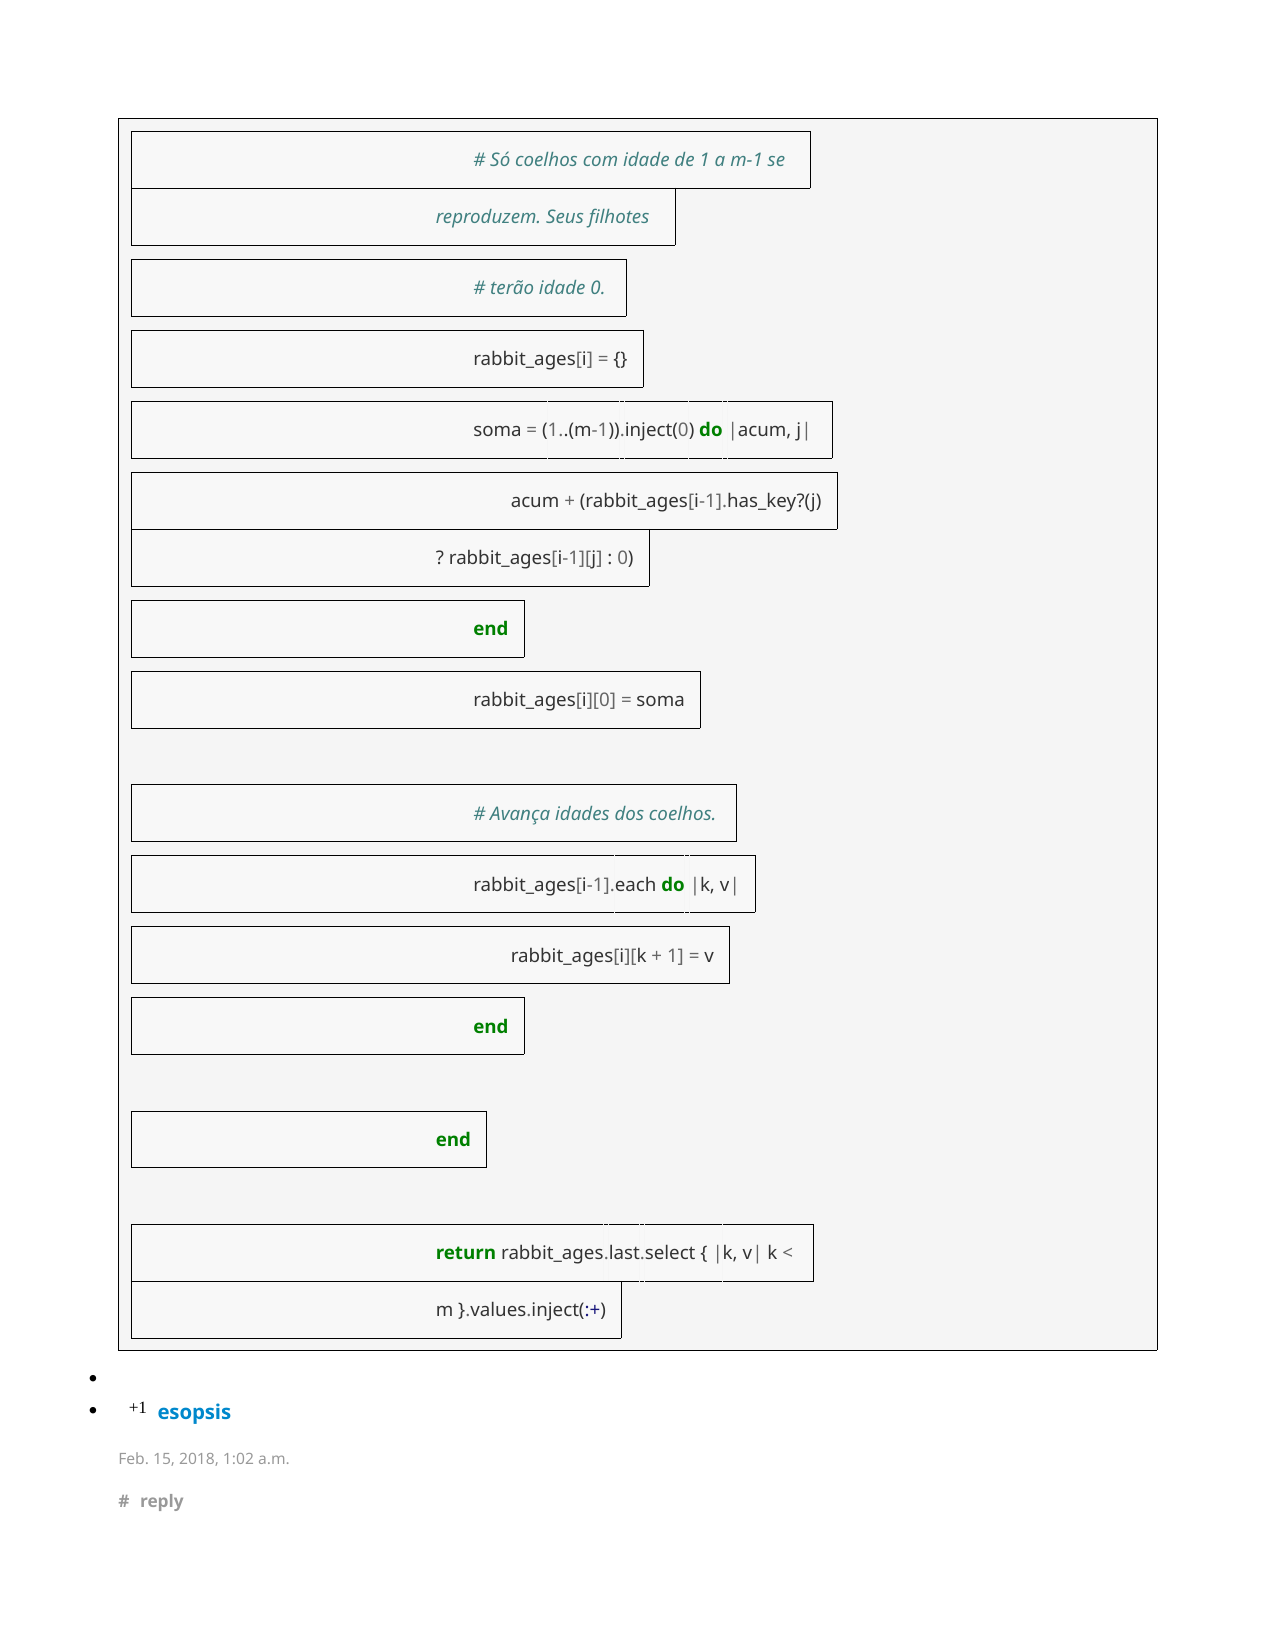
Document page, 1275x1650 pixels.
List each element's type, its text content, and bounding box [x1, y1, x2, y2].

list end [119, 1098, 1157, 1167]
list esopsis [118, 1397, 1157, 1426]
list rabbit_ages[i][k + 1] = v [119, 914, 1157, 983]
list soma = (1..(m-1)).inject(0) do |acum, j| [119, 388, 1157, 458]
list # Avança idades dos coelhos. [119, 772, 1157, 841]
list rabbit_ages[i][0] = soma [119, 658, 1157, 728]
list end [119, 985, 1157, 1054]
list +1 [118, 1397, 157, 1417]
list end [119, 587, 1157, 657]
list # terão idade 0. [119, 246, 1157, 316]
list Feb. 15, 2018, 1:02 a.m. [118, 1441, 1157, 1469]
list acum + (rabbit_ages[i-1].has_key?(j) ? rabbit_ages[i-1][j] : 0) [119, 459, 1157, 586]
list rabbit_ages[i-1].each do |k, v| [119, 843, 1157, 912]
list # reply [118, 1485, 1157, 1513]
list return rabbit_ages.last.select { |k, v| k < m }.values.inject(:+) [119, 1211, 1157, 1350]
list rabbit_ages[i] = {} [119, 317, 1157, 387]
list # Só coelhos com idade de 1 a m-1 se reproduzem. Seus filhotes [119, 119, 1157, 245]
